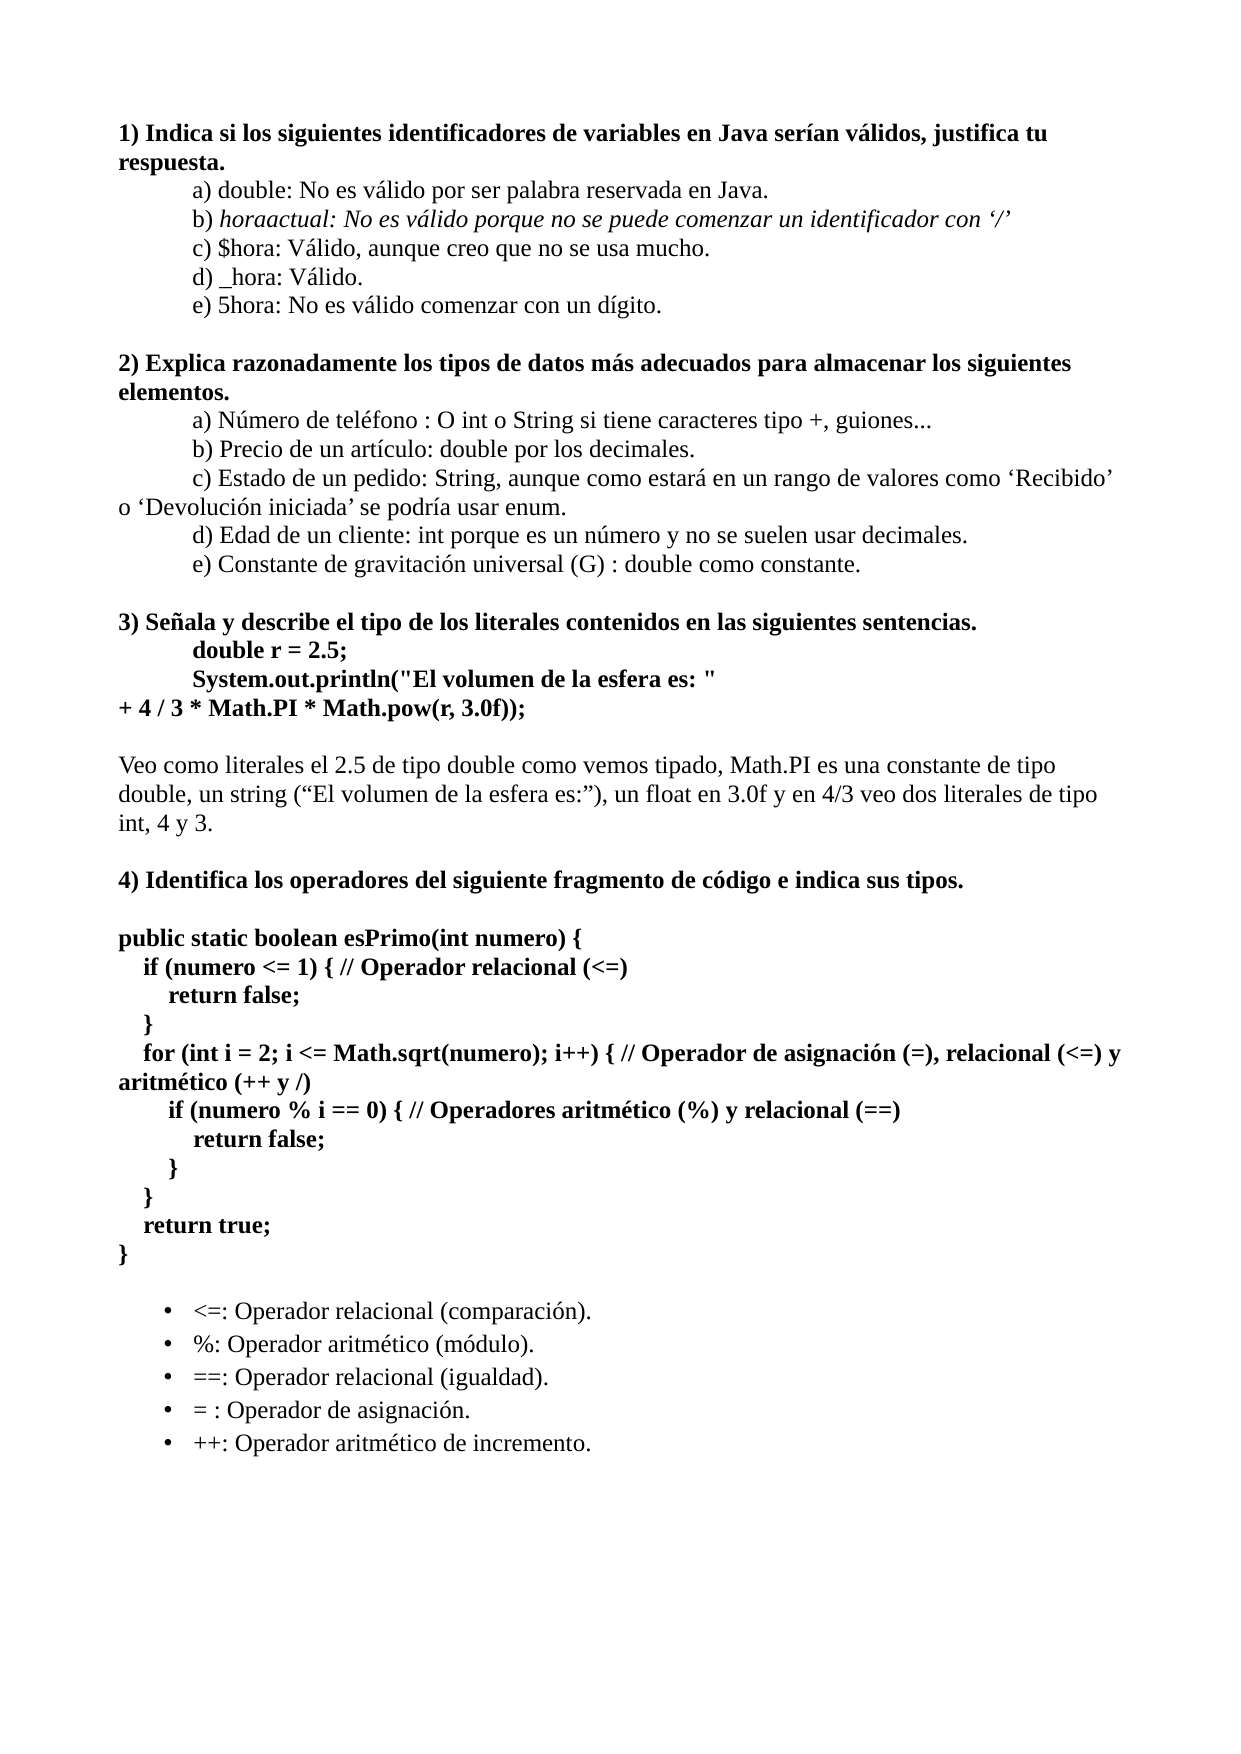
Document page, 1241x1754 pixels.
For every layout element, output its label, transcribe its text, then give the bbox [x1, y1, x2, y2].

text } [118, 1239, 1122, 1268]
text return false; [118, 1124, 1122, 1153]
text e) Constante de gravitación universal (G) : double como constante. [118, 549, 1122, 578]
text 2) Explica razonadamente los tipos de datos más adecuados para almacenar los siguientes elementos. [118, 348, 1122, 406]
text } [118, 1153, 1122, 1182]
text double r = 2.5; [118, 636, 1122, 664]
list = : Operador de asignación. [164, 1396, 1122, 1424]
text public static boolean esPrimo(int numero) { [118, 923, 1122, 952]
text Veo como literales el 2.5 de tipo double como vemos tipado, Math.PI es una constante de tipo double, un string (“El volumen de la esfera es:”), un float en 3.0f y en 4/3 veo dos literales de tipo int, 4 y 3. [118, 751, 1122, 837]
list ==: Operador relacional (igualdad). [164, 1362, 1122, 1391]
text } [118, 1182, 1122, 1211]
text + 4 / 3 * Math.PI * Math.pow(r, 3.0f)); [118, 693, 1122, 722]
text if (numero <= 1) { // Operador relacional (<=) [118, 952, 1122, 981]
list %: Operador aritmético (módulo). [164, 1329, 1122, 1358]
text a) Número de teléfono : O int o String si tiene caracteres tipo +, guiones... [118, 406, 1122, 434]
text for (int i = 2; i <= Math.sqrt(numero); i++) { // Operador de asignación (=), relacional (<=) y aritmético (++ y /) [118, 1038, 1122, 1096]
text if (numero % i == 0) { // Operadores aritmético (%) y relacional (==) [118, 1096, 1122, 1124]
list <=: Operador relacional (comparación). [164, 1296, 1122, 1325]
text 4) Identifica los operadores del siguiente fragmento de código e indica sus tipos. [118, 866, 1122, 894]
text 3) Señala y describe el tipo de los literales contenidos en las siguientes sentencias. [118, 607, 1122, 636]
text d) _hora: Válido. [118, 262, 1122, 291]
text return true; [118, 1211, 1122, 1239]
text b) Precio de un artículo: double por los decimales. [118, 434, 1122, 463]
text c) Estado de un pedido: String, aunque como estará en un rango de valores como ‘Recibido’ o ‘Devolución iniciada’ se podría usar enum. [118, 463, 1122, 521]
text 1) Indica si los siguientes identificadores de variables en Java serían válidos, justifica tu respuesta. [118, 118, 1122, 176]
text a) double: No es válido por ser palabra reservada en Java. [118, 176, 1122, 204]
text } [118, 1009, 1122, 1038]
list ++: Operador aritmético de incremento. [164, 1428, 1122, 1457]
text System.out.println("El volumen de la esfera es: " [118, 664, 1122, 693]
text d) Edad de un cliente: int porque es un número y no se suelen usar decimales. [118, 521, 1122, 549]
text return false; [118, 981, 1122, 1009]
text e) 5hora: No es válido comenzar con un dígito. [118, 291, 1122, 319]
text b) horaactual: No es válido porque no se puede comenzar un identificador con ‘/’ [118, 204, 1122, 233]
text c) $hora: Válido, aunque creo que no se usa mucho. [118, 233, 1122, 262]
